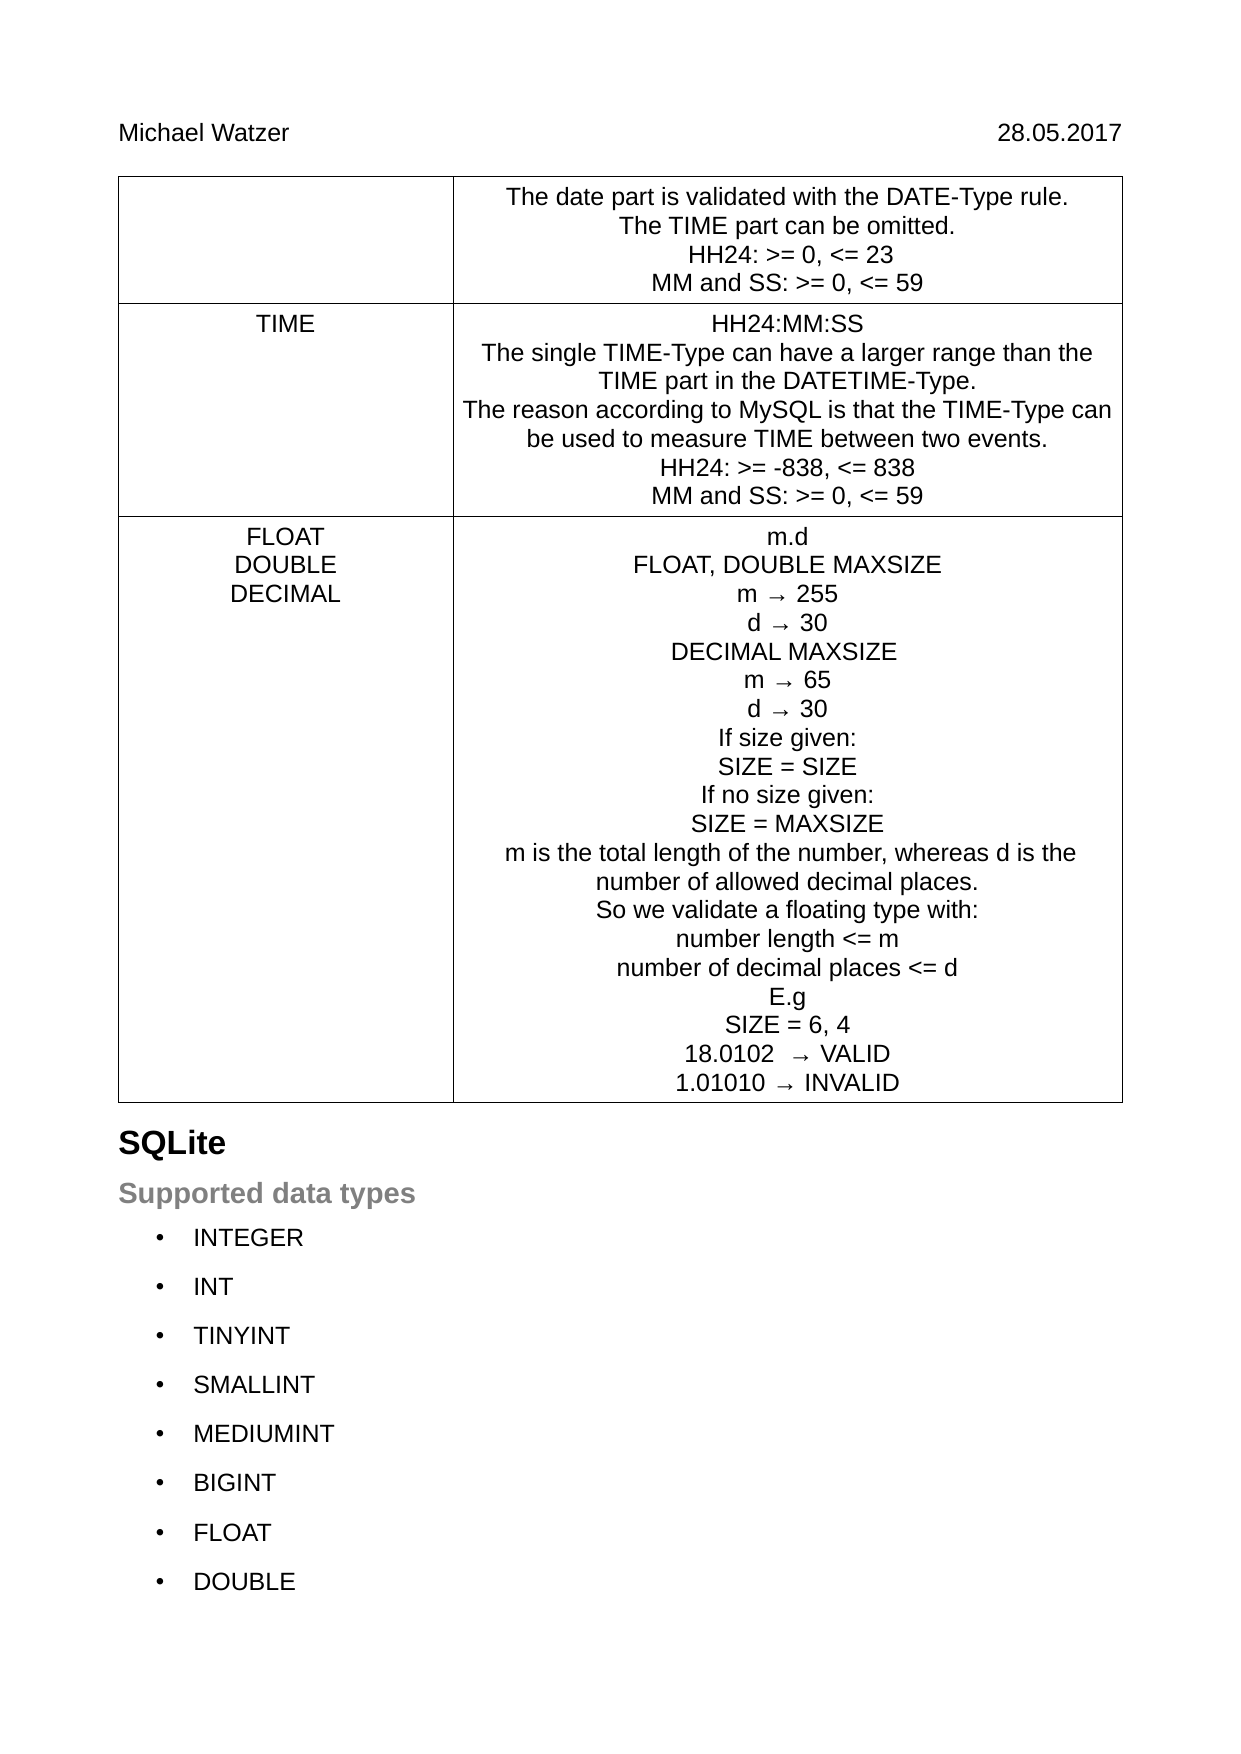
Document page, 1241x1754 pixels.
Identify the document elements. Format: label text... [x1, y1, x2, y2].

list BIGINT [156, 1468, 1122, 1497]
table_cell [119, 177, 453, 303]
list TINYINT [156, 1321, 1122, 1350]
table_cell HH24:MM:SS The single TIME-Type can have a larger range than the TIME part in the DATETIME-Type. The reason according to MySQL is that the TIME-Type can be used to measure TIME between two events. HH24: >= -838, <= 838 MM and SS: >= 0, <= 59 [454, 304, 1122, 516]
table_cell m.d FLOAT, DOUBLE MAXSIZE m → 255 d → 30 DECIMAL MAXSIZE m → 65 d → 30 If size given: SIZE = SIZE If no size given: SIZE = MAXSIZE m is the total length of the number, whereas d is the number of allowed decimal places. So we validate a floating type with: number length <= m number of decimal places <= d E.g SIZE = 6, 4 18.0102 → VALID 1.01010 → INVALID [454, 517, 1122, 1102]
table_cell TIME [119, 304, 453, 516]
list DOUBLE [156, 1567, 1122, 1596]
list INTEGER [156, 1222, 1122, 1251]
list FLOAT [156, 1517, 1122, 1546]
list SMALLINT [156, 1370, 1122, 1399]
table_cell FLOAT DOUBLE DECIMAL [119, 517, 453, 1102]
list MEDIUMINT [156, 1419, 1122, 1448]
subtitle Supported data types [118, 1176, 1122, 1210]
subtitle SQLite [118, 1123, 1122, 1162]
list INT [156, 1272, 1122, 1301]
table_cell The date part is validated with the DATE-Type rule. The TIME part can be omitted. HH24: >= 0, <= 23 MM and SS: >= 0, <= 59 [454, 177, 1122, 303]
